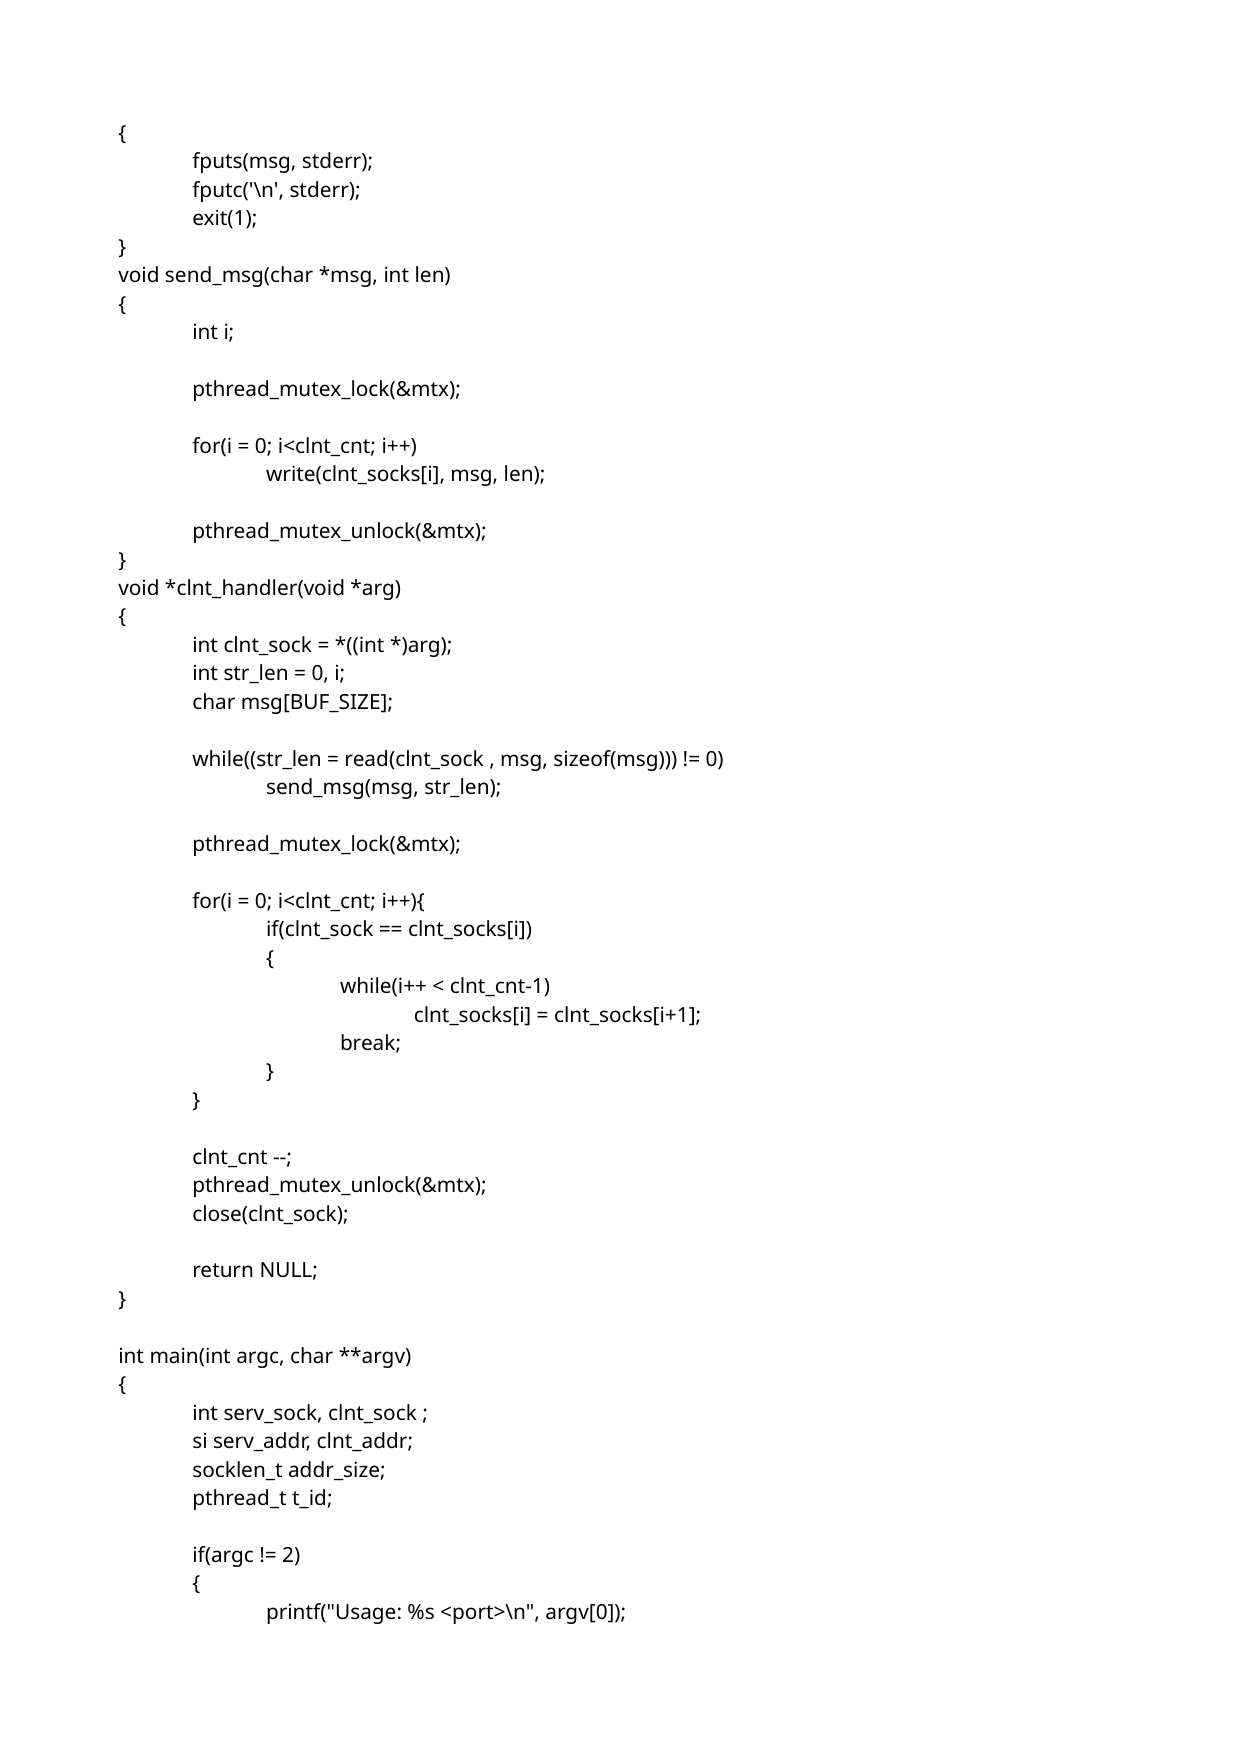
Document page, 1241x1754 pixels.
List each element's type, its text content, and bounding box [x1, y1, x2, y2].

text pthread_t t_id; [118, 1483, 1122, 1512]
text { [118, 289, 1122, 317]
text int clnt_sock = *((int *)arg); [118, 630, 1122, 658]
text int i; [118, 317, 1122, 346]
text break; [118, 1028, 1122, 1057]
text close(clnt_sock); [118, 1199, 1122, 1227]
text } [118, 232, 1122, 260]
text } [118, 1085, 1122, 1113]
text fputs(msg, stderr); [118, 147, 1122, 175]
text int serv_sock, clnt_sock ; [118, 1398, 1122, 1426]
text printf("Usage: %s <port>\n", argv[0]); [118, 1597, 1122, 1625]
text char msg[BUF_SIZE]; [118, 687, 1122, 715]
text } [118, 545, 1122, 573]
text pthread_mutex_unlock(&mtx); [118, 516, 1122, 545]
text exit(1); [118, 203, 1122, 232]
text si serv_addr, clnt_addr; [118, 1426, 1122, 1455]
text } [118, 1284, 1122, 1312]
text for(i = 0; i<clnt_cnt; i++){ [118, 886, 1122, 914]
text fputc('\n', stderr); [118, 175, 1122, 203]
text write(clnt_socks[i], msg, len); [118, 459, 1122, 488]
text if(clnt_sock == clnt_socks[i]) [118, 914, 1122, 943]
text int main(int argc, char **argv) [118, 1341, 1122, 1369]
text void *clnt_handler(void *arg) [118, 573, 1122, 602]
text { [118, 1369, 1122, 1398]
text { [118, 1568, 1122, 1597]
text for(i = 0; i<clnt_cnt; i++) [118, 431, 1122, 459]
text while((str_len = read(clnt_sock , msg, sizeof(msg))) != 0) [118, 744, 1122, 772]
text if(argc != 2) [118, 1540, 1122, 1568]
text } [118, 1057, 1122, 1085]
text send_msg(msg, str_len); [118, 772, 1122, 801]
text return NULL; [118, 1256, 1122, 1284]
text void send_msg(char *msg, int len) [118, 260, 1122, 289]
text socklen_t addr_size; [118, 1455, 1122, 1483]
text { [118, 602, 1122, 630]
text { [118, 943, 1122, 971]
text clnt_cnt --; [118, 1142, 1122, 1170]
text while(i++ < clnt_cnt-1) [118, 971, 1122, 1000]
text pthread_mutex_unlock(&mtx); [118, 1170, 1122, 1199]
text { [118, 118, 1122, 147]
text pthread_mutex_lock(&mtx); [118, 829, 1122, 857]
text clnt_socks[i] = clnt_socks[i+1]; [118, 1000, 1122, 1028]
text pthread_mutex_lock(&mtx); [118, 374, 1122, 402]
text int str_len = 0, i; [118, 658, 1122, 687]
